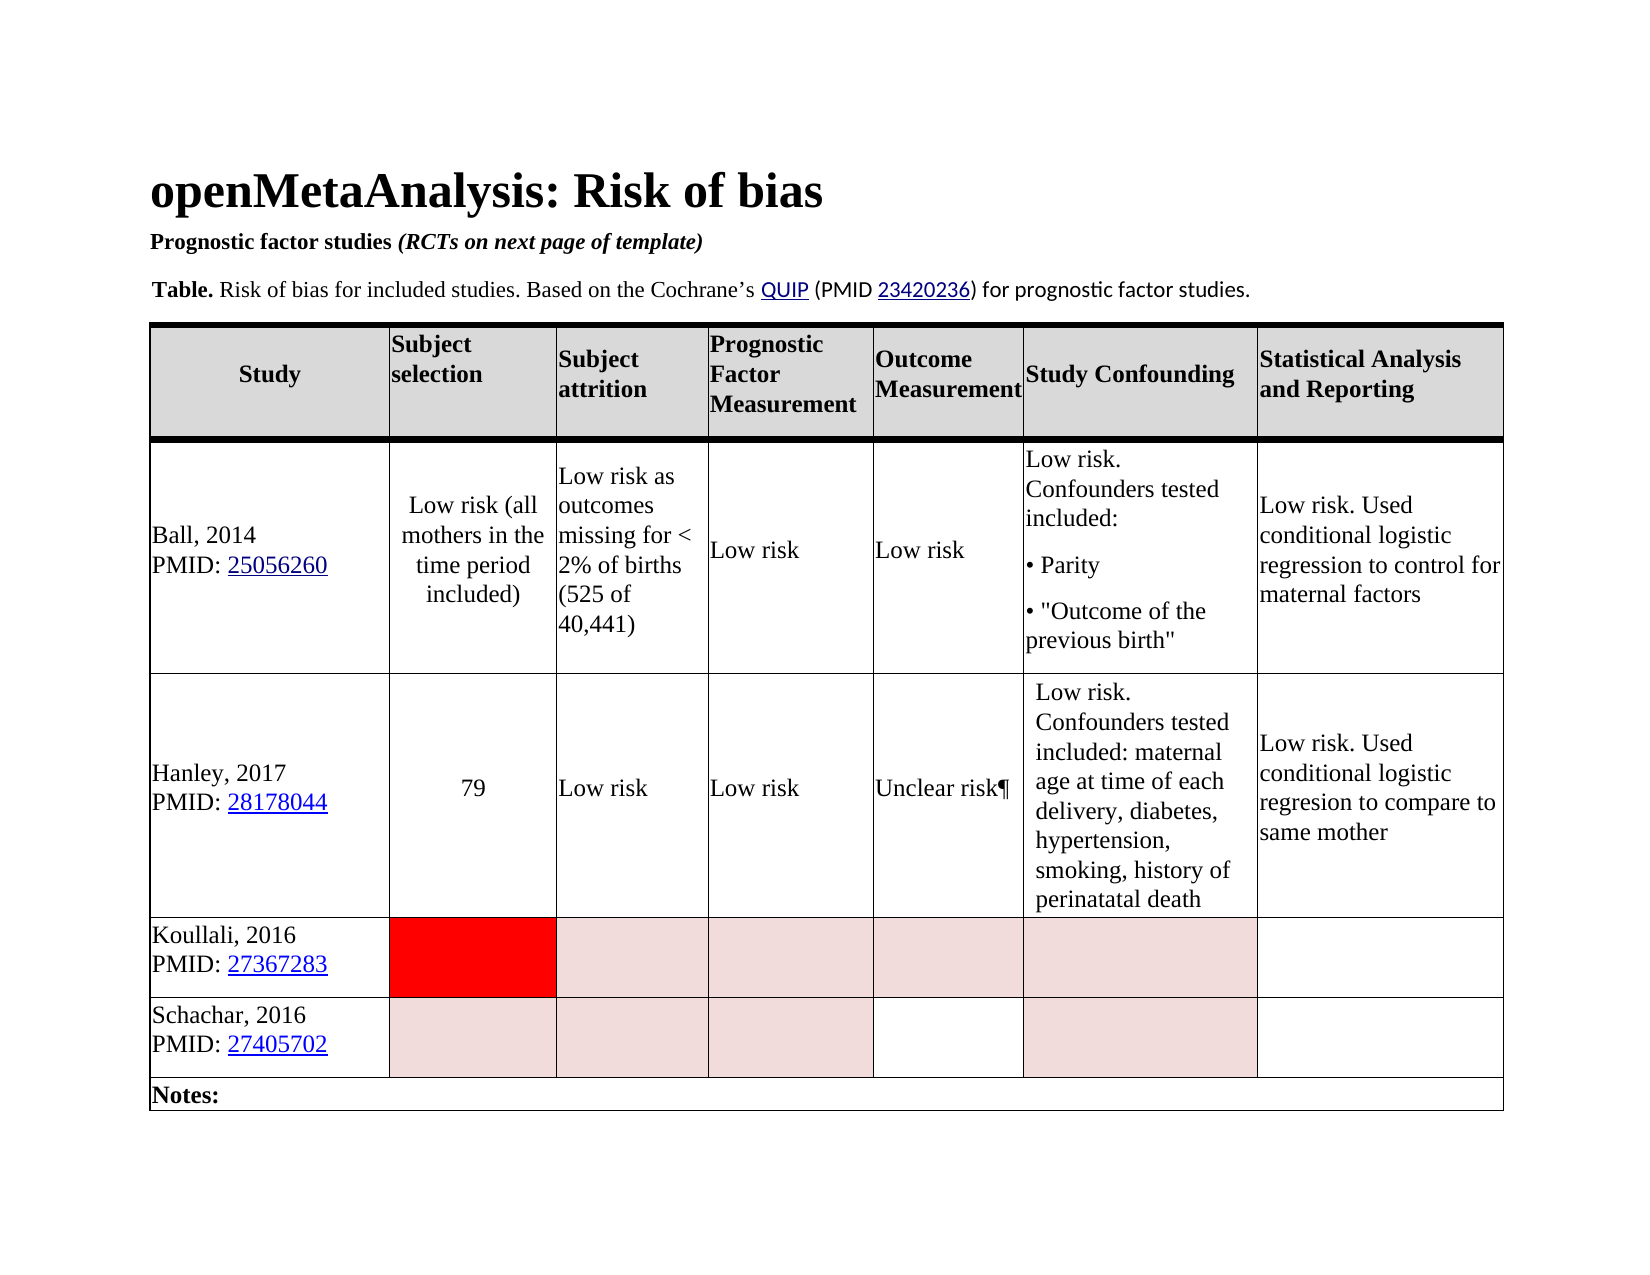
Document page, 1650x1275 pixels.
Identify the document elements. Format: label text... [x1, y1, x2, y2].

table_cell 79 [390, 674, 556, 917]
table_cell [1024, 998, 1257, 1077]
table_cell [557, 918, 708, 997]
table_header [1025, 676, 1034, 916]
table_cell [1258, 998, 1503, 1077]
table_cell Low risk [874, 443, 1023, 673]
table_cell [709, 998, 873, 1077]
table_cell Low risk [709, 443, 873, 673]
table_cell Subject attrition [557, 328, 708, 436]
table_cell Unclear risk¶ [874, 674, 1023, 917]
table_cell [390, 918, 556, 997]
table_cell Prognostic Factor Measurement [709, 328, 873, 436]
table_cell Low risk. Used conditional logistic regresion to compare to same mother [1258, 674, 1503, 917]
table_cell [1024, 918, 1257, 997]
table_cell Low risk [557, 674, 708, 917]
table_cell Koullali, 2016 PMID: 27367283 [151, 918, 389, 997]
text openMetaAnalysis: Risk of bias [150, 160, 1500, 218]
table_cell Notes: [151, 1078, 1503, 1110]
table_cell Outcome Measurement [874, 328, 1023, 436]
table_cell Schachar, 2016 PMID: 27405702 [151, 998, 389, 1077]
table_header Low risk. Confounders tested included: maternal age at time of each delivery, diabetes, hypertension, smoking, history of perinatatal death [1034, 676, 1256, 916]
table_cell Low risk (all mothers in the time period included) [390, 443, 556, 673]
table_cell Study [151, 328, 389, 436]
table_cell Statistical Analysis and Reporting [1258, 328, 1503, 436]
table_cell Low risk [709, 674, 873, 917]
table_cell Subject selection [390, 328, 556, 436]
table_cell [709, 918, 873, 997]
table_cell [557, 998, 708, 1077]
table_cell [390, 998, 556, 1077]
table_cell [874, 998, 1023, 1077]
table_header Table. Risk of bias for included studies. Based on the Cochrane’s QUIP (PMID 23420236) for prognostic factor studies. [151, 273, 1503, 322]
table_cell Low risk. Confounders tested included: • Parity • "Outcome of the previous birth" [1024, 443, 1257, 673]
table_cell [874, 918, 1023, 997]
table_cell Study Confounding [1024, 328, 1257, 436]
table_cell Hanley, 2017 PMID: 28178044 [151, 674, 389, 917]
table_cell Ball, 2014 PMID: 25056260 [151, 443, 389, 673]
text Prognostic factor studies (RCTs on next page of template) [150, 228, 1500, 255]
table_cell Low risk as outcomes missing for < 2% of births (525 of 40,441) [557, 443, 708, 673]
table_cell [1258, 918, 1503, 997]
table_cell Low risk. Used conditional logistic regression to control for maternal factors [1258, 443, 1503, 673]
